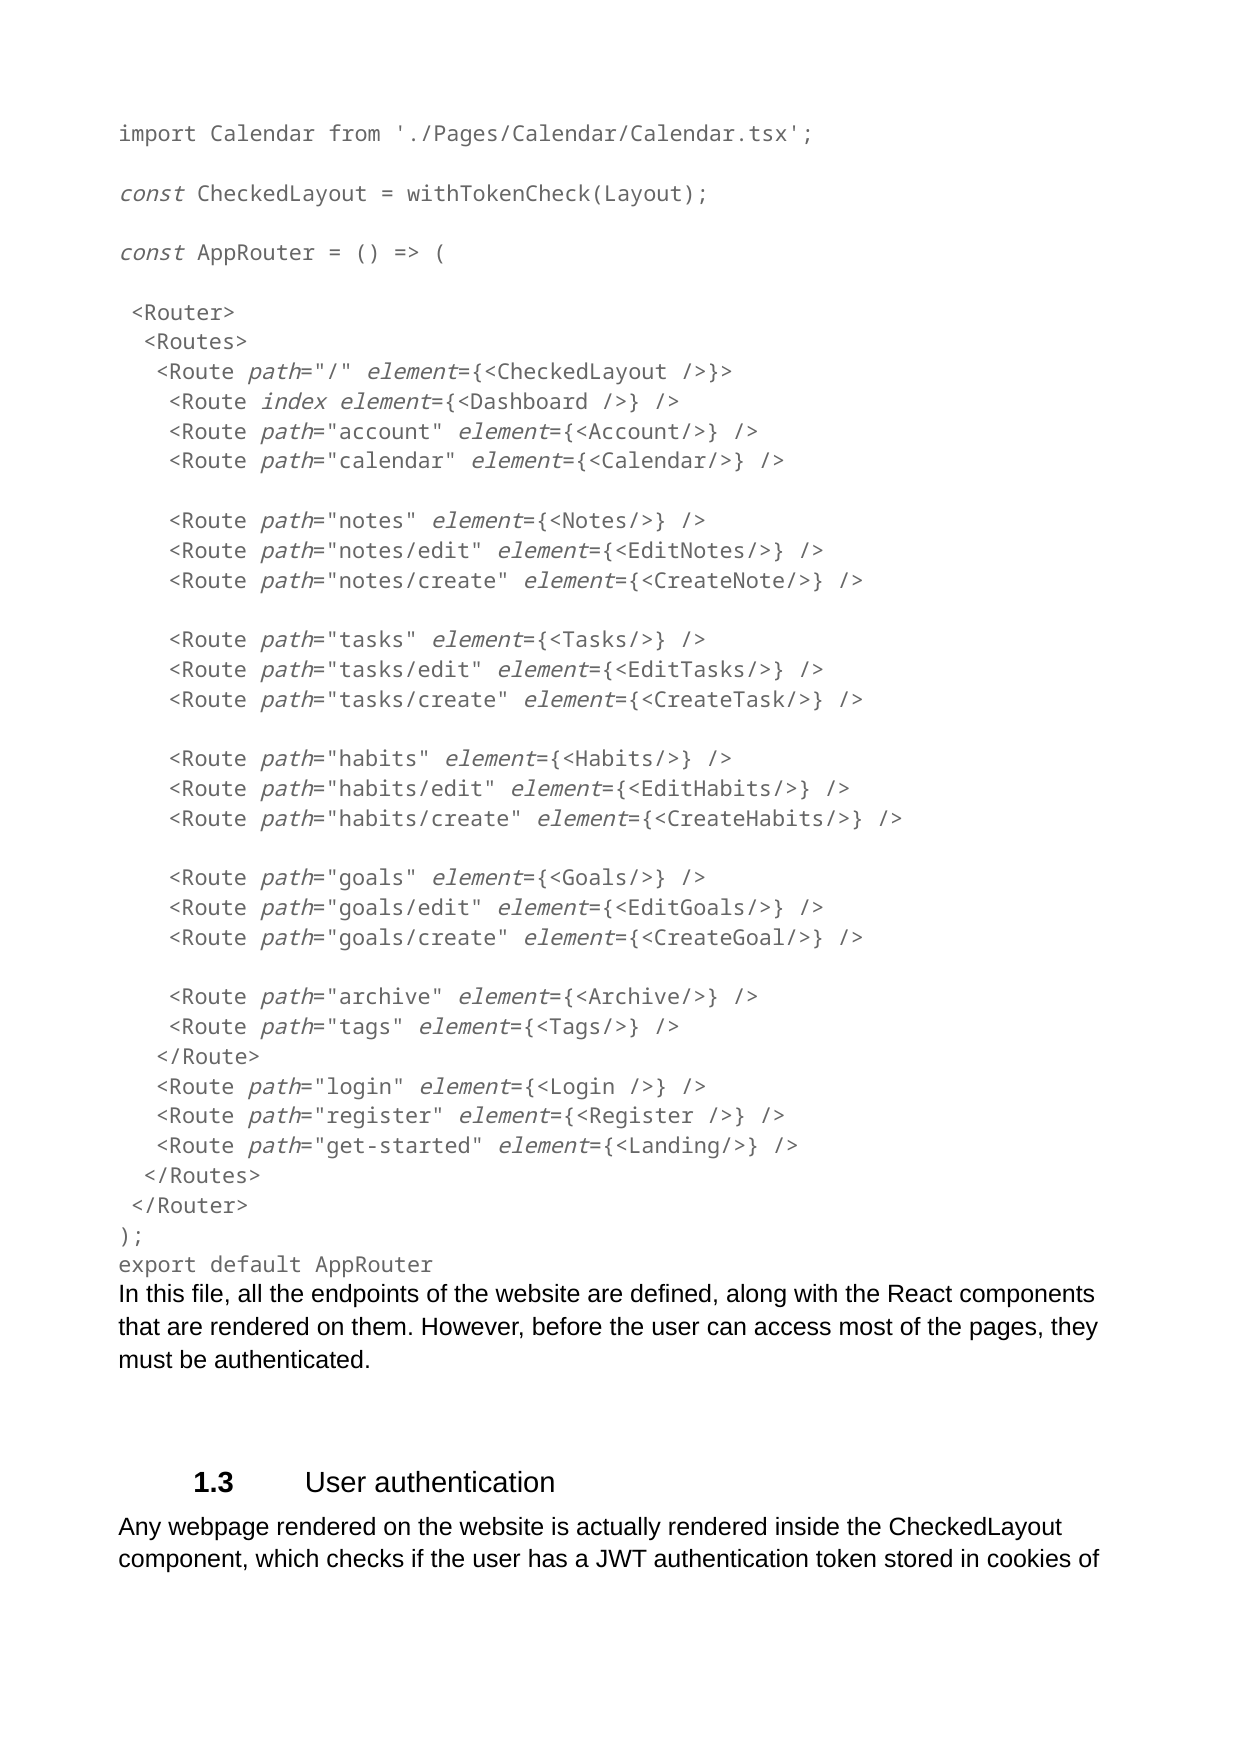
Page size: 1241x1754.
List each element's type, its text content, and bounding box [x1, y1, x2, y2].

text <Route path="goals/edit" element={<EditGoals/>} /> [118, 892, 1122, 922]
text <Route path="goals" element={<Goals/>} /> [118, 862, 1122, 892]
text </Routes> [118, 1160, 1122, 1190]
text export default AppRouter [118, 1249, 1122, 1279]
text <Route path="account" element={<Account/>} /> [118, 416, 1122, 446]
text <Route path="tags" element={<Tags/>} /> [118, 1011, 1122, 1041]
text <Route index element={<Dashboard />} /> [118, 386, 1122, 416]
subtitle User authentication [193, 1465, 1122, 1499]
text <Route path="notes/edit" element={<EditNotes/>} /> [118, 535, 1122, 564]
text <Route path="calendar" element={<Calendar/>} /> [118, 446, 1122, 475]
text <Route path="tasks/edit" element={<EditTasks/>} /> [118, 654, 1122, 684]
text <Route path="login" element={<Login />} /> [118, 1071, 1122, 1100]
text <Route path="goals/create" element={<CreateGoal/>} /> [118, 922, 1122, 952]
text </Route> [118, 1041, 1122, 1071]
text <Route path="register" element={<Register />} /> [118, 1100, 1122, 1130]
text const CheckedLayout = withTokenCheck(Layout); [118, 178, 1122, 207]
text <Route path="habits/create" element={<CreateHabits/>} /> [118, 803, 1122, 832]
text <Routes> [118, 326, 1122, 356]
text In this file, all the endpoints of the website are defined, along with the React components that are rendered on them. However, before the user can access most of the pages, they must be authenticated. [118, 1279, 1122, 1374]
text Any webpage rendered on the website is actually rendered inside the CheckedLayout component, which checks if the user has a JWT authentication token stored in cookies of [118, 1511, 1122, 1573]
text </Router> [118, 1190, 1122, 1219]
text <Router> [118, 297, 1122, 326]
text <Route path="notes" element={<Notes/>} /> [118, 505, 1122, 535]
text <Route path="habits/edit" element={<EditHabits/>} /> [118, 773, 1122, 803]
text <Route path="get-started" element={<Landing/>} /> [118, 1130, 1122, 1160]
text <Route path="tasks/create" element={<CreateTask/>} /> [118, 684, 1122, 713]
text <Route path="habits" element={<Habits/>} /> [118, 743, 1122, 773]
text const AppRouter = () => ( [118, 237, 1122, 267]
text import Calendar from './Pages/Calendar/Calendar.tsx'; [118, 118, 1122, 148]
text ); [118, 1219, 1122, 1249]
text <Route path="notes/create" element={<CreateNote/>} /> [118, 564, 1122, 594]
text <Route path="/" element={<CheckedLayout />}> [118, 356, 1122, 386]
text <Route path="tasks" element={<Tasks/>} /> [118, 624, 1122, 654]
text <Route path="archive" element={<Archive/>} /> [118, 981, 1122, 1011]
